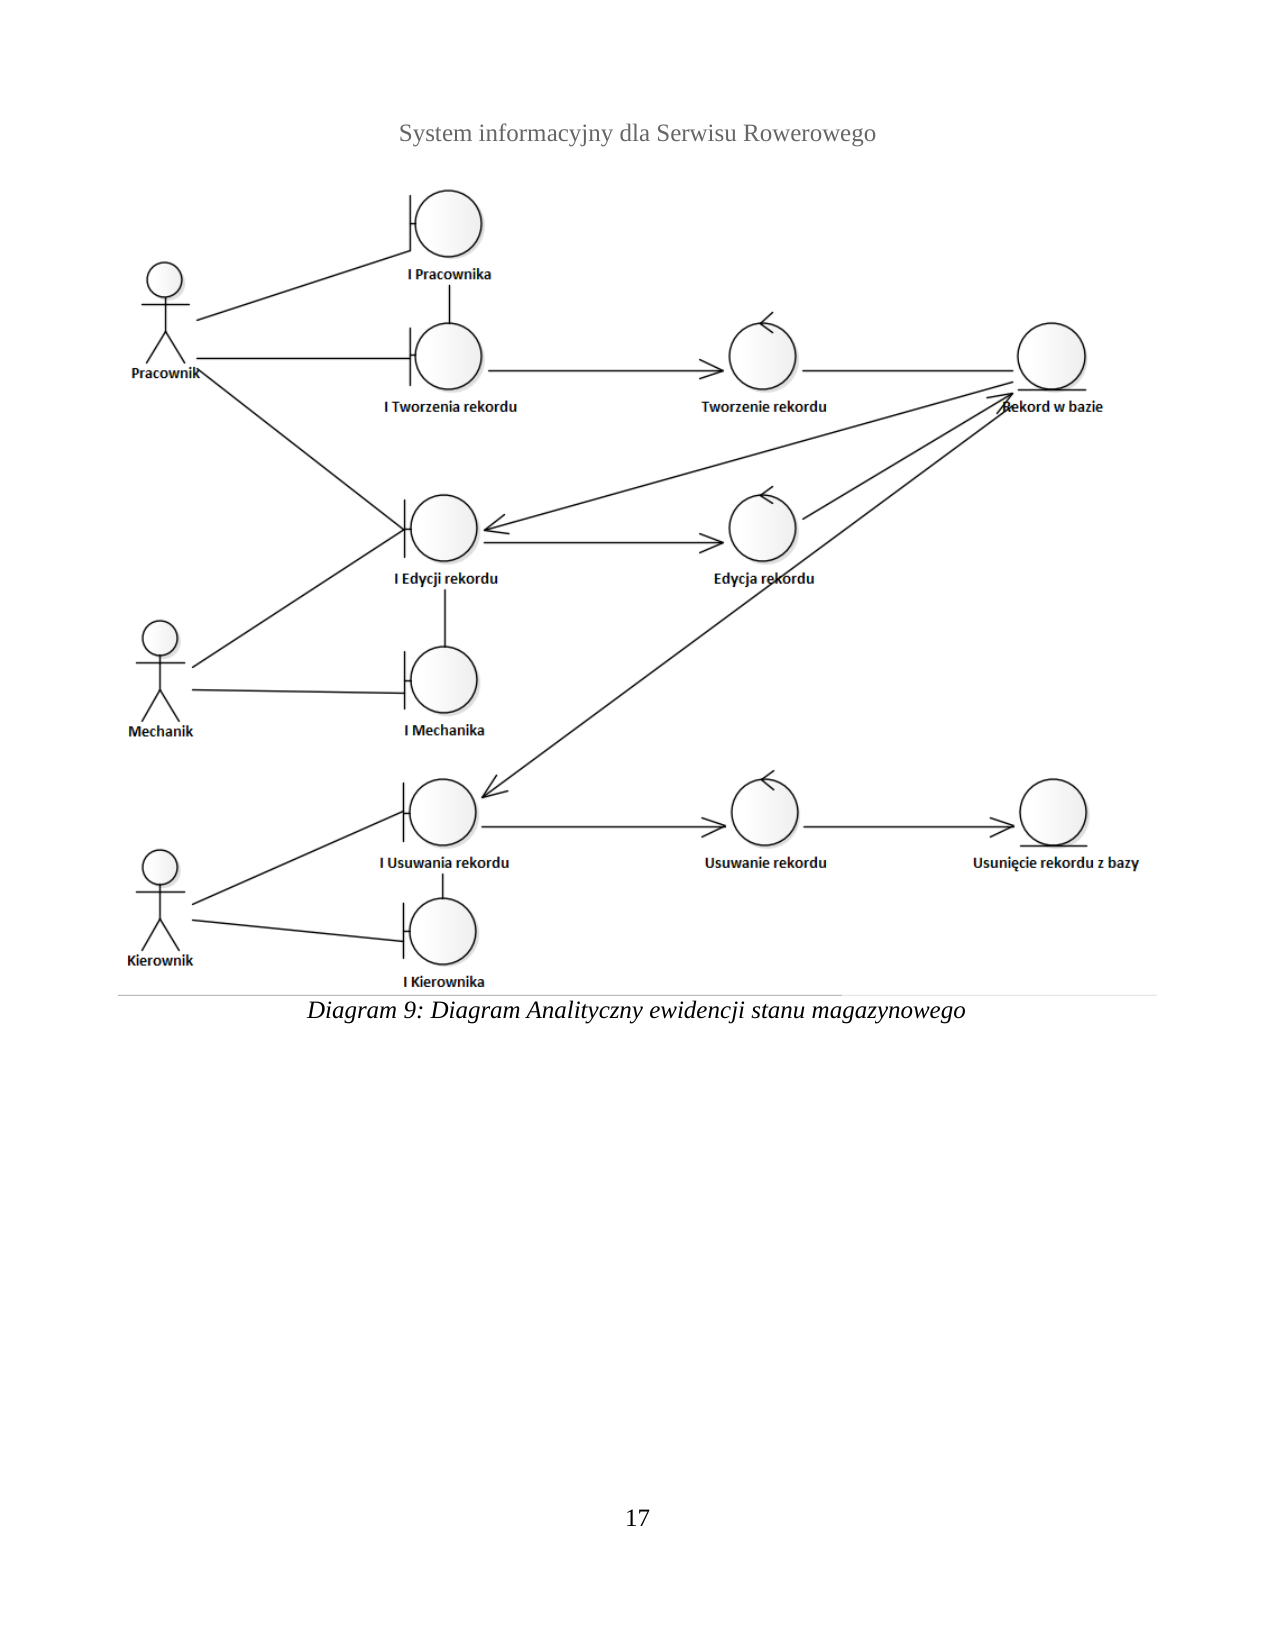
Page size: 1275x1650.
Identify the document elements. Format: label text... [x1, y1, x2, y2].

picture [118, 176, 1157, 996]
text Diagram 9: Diagram Analityczny ewidencji stanu magazynowego [118, 996, 1157, 1024]
